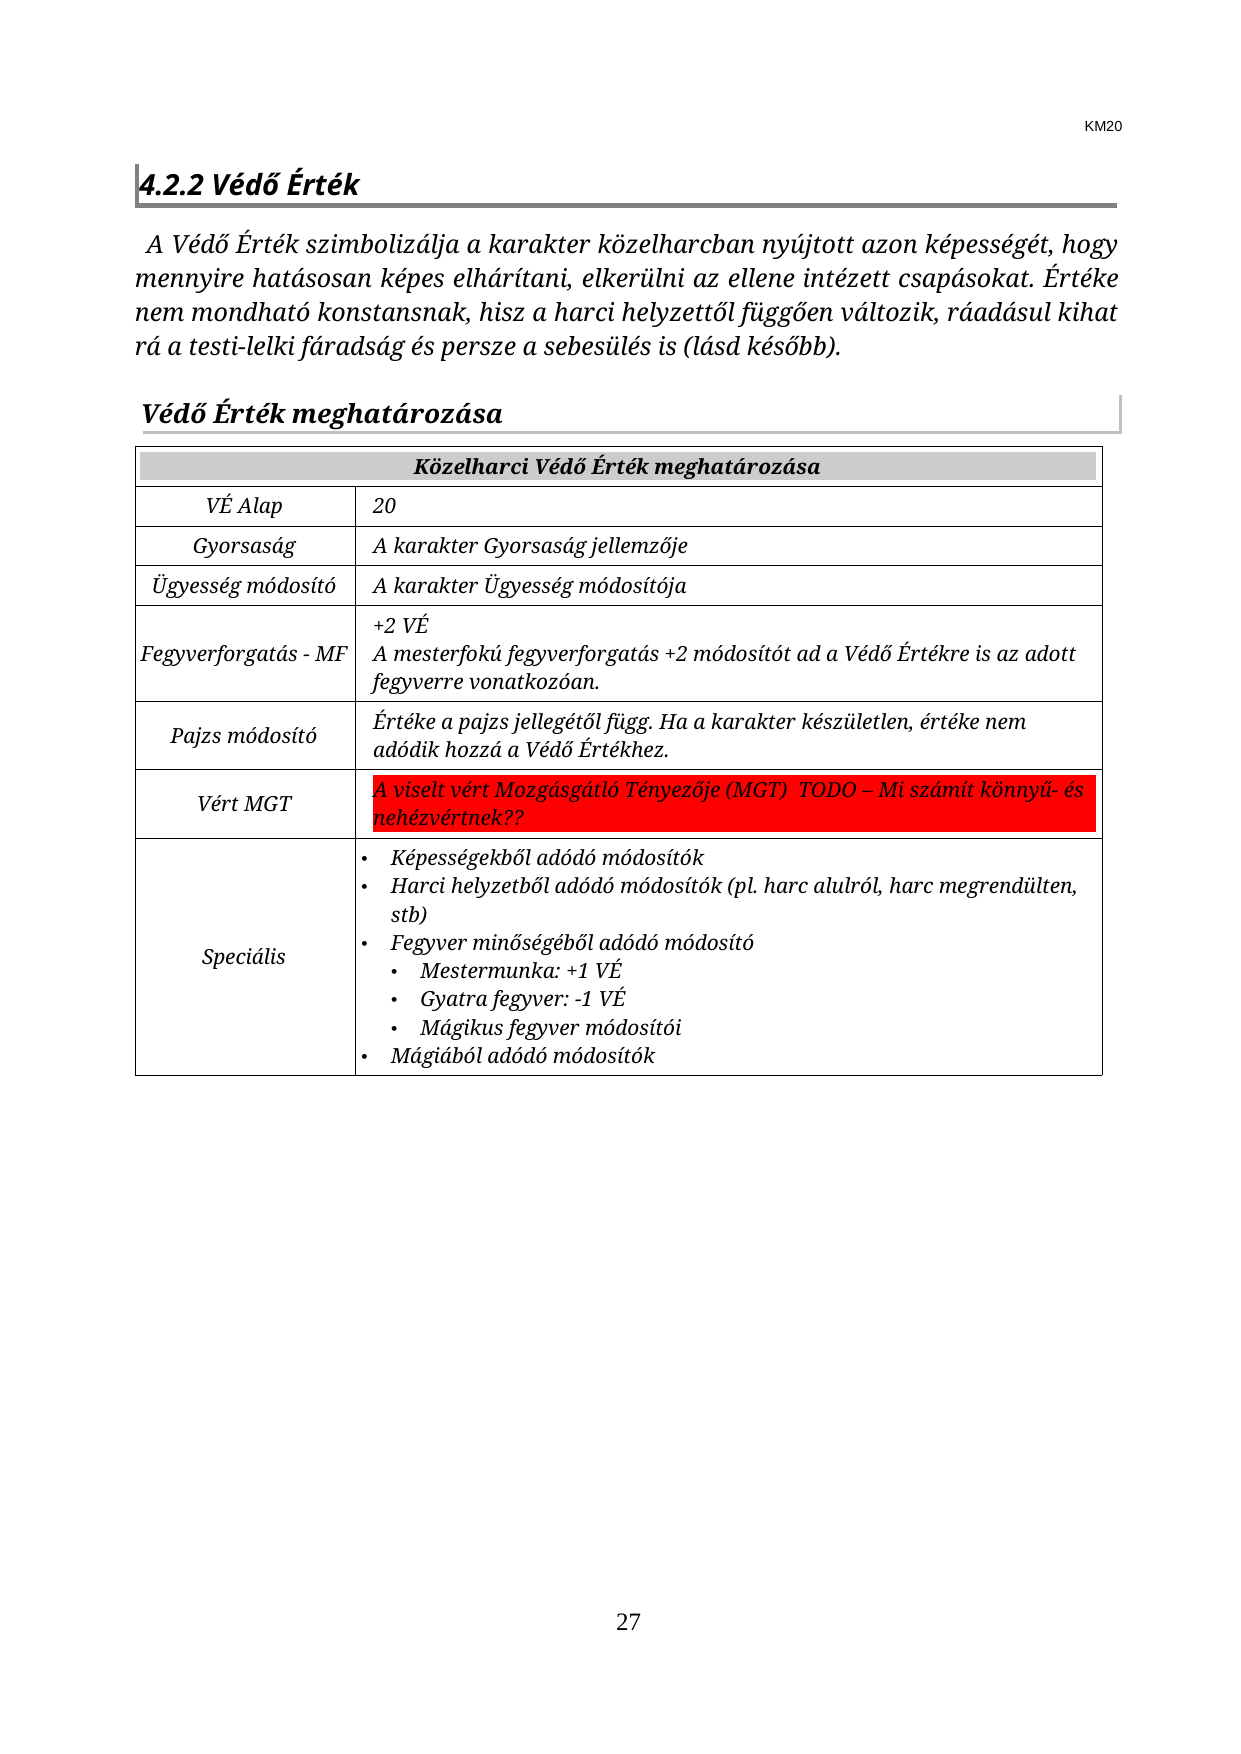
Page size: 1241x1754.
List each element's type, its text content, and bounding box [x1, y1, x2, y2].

table_cell Pajzs módosító [136, 702, 355, 769]
table_cell Speciális [136, 839, 355, 1075]
table_cell +2 VÉ A mesterfokú fegyverforgatás +2 módosítót ad a Védő Értékre is az adott fegyverre vonatkozóan. [356, 606, 1102, 701]
table_cell 20 [356, 487, 1102, 526]
table_cell Vért MGT [136, 770, 355, 838]
table_cell A karakter Gyorsaság jellemzője [356, 527, 1102, 565]
table_header Közelharci Védő Érték meghatározása [136, 447, 1102, 486]
table_cell A karakter Ügyesség módosítója [356, 566, 1102, 605]
table_cell Ügyesség módosító [136, 566, 355, 605]
text A Védő Érték szimbolizálja a karakter közelharcban nyújtott azon képességét, hogy mennyire hatásosan képes elhárítani, elkerülni az ellene intézett csapásokat. Értéke nem mondható konstansnak, hisz a harci helyzettől függően változik, ráadásul kihat rá a testi-lelki fáradság és persze a sebesülés is (lásd később). [134, 227, 1122, 362]
table_cell Képességekből adódó módosítók Harci helyzetből adódó módosítók (pl. harc alulról, harc megrendülten, stb) Fegyver minőségéből adódó módosító Mestermunka: +1 VÉ Gyatra fegyver: -1 VÉ Mágikus fegyver módosítói Mágiából adódó módosítók [356, 839, 1102, 1075]
table_cell VÉ Alap [136, 487, 355, 526]
table_cell Gyorsaság [136, 527, 355, 565]
table_cell Fegyverforgatás - MF [136, 606, 355, 701]
table_cell Értéke a pajzs jellegétől függ. Ha a karakter készületlen, értéke nem adódik hozzá a Védő Értékhez. [356, 702, 1102, 769]
subtitle Védő Érték [139, 164, 1122, 204]
subtitle Védő Érték meghatározása [140, 395, 1119, 431]
table_cell A viselt vért Mozgásgátló Tényezője (MGT) TODO – Mi számít könnyű- és nehézvértnek?? [356, 770, 1102, 838]
